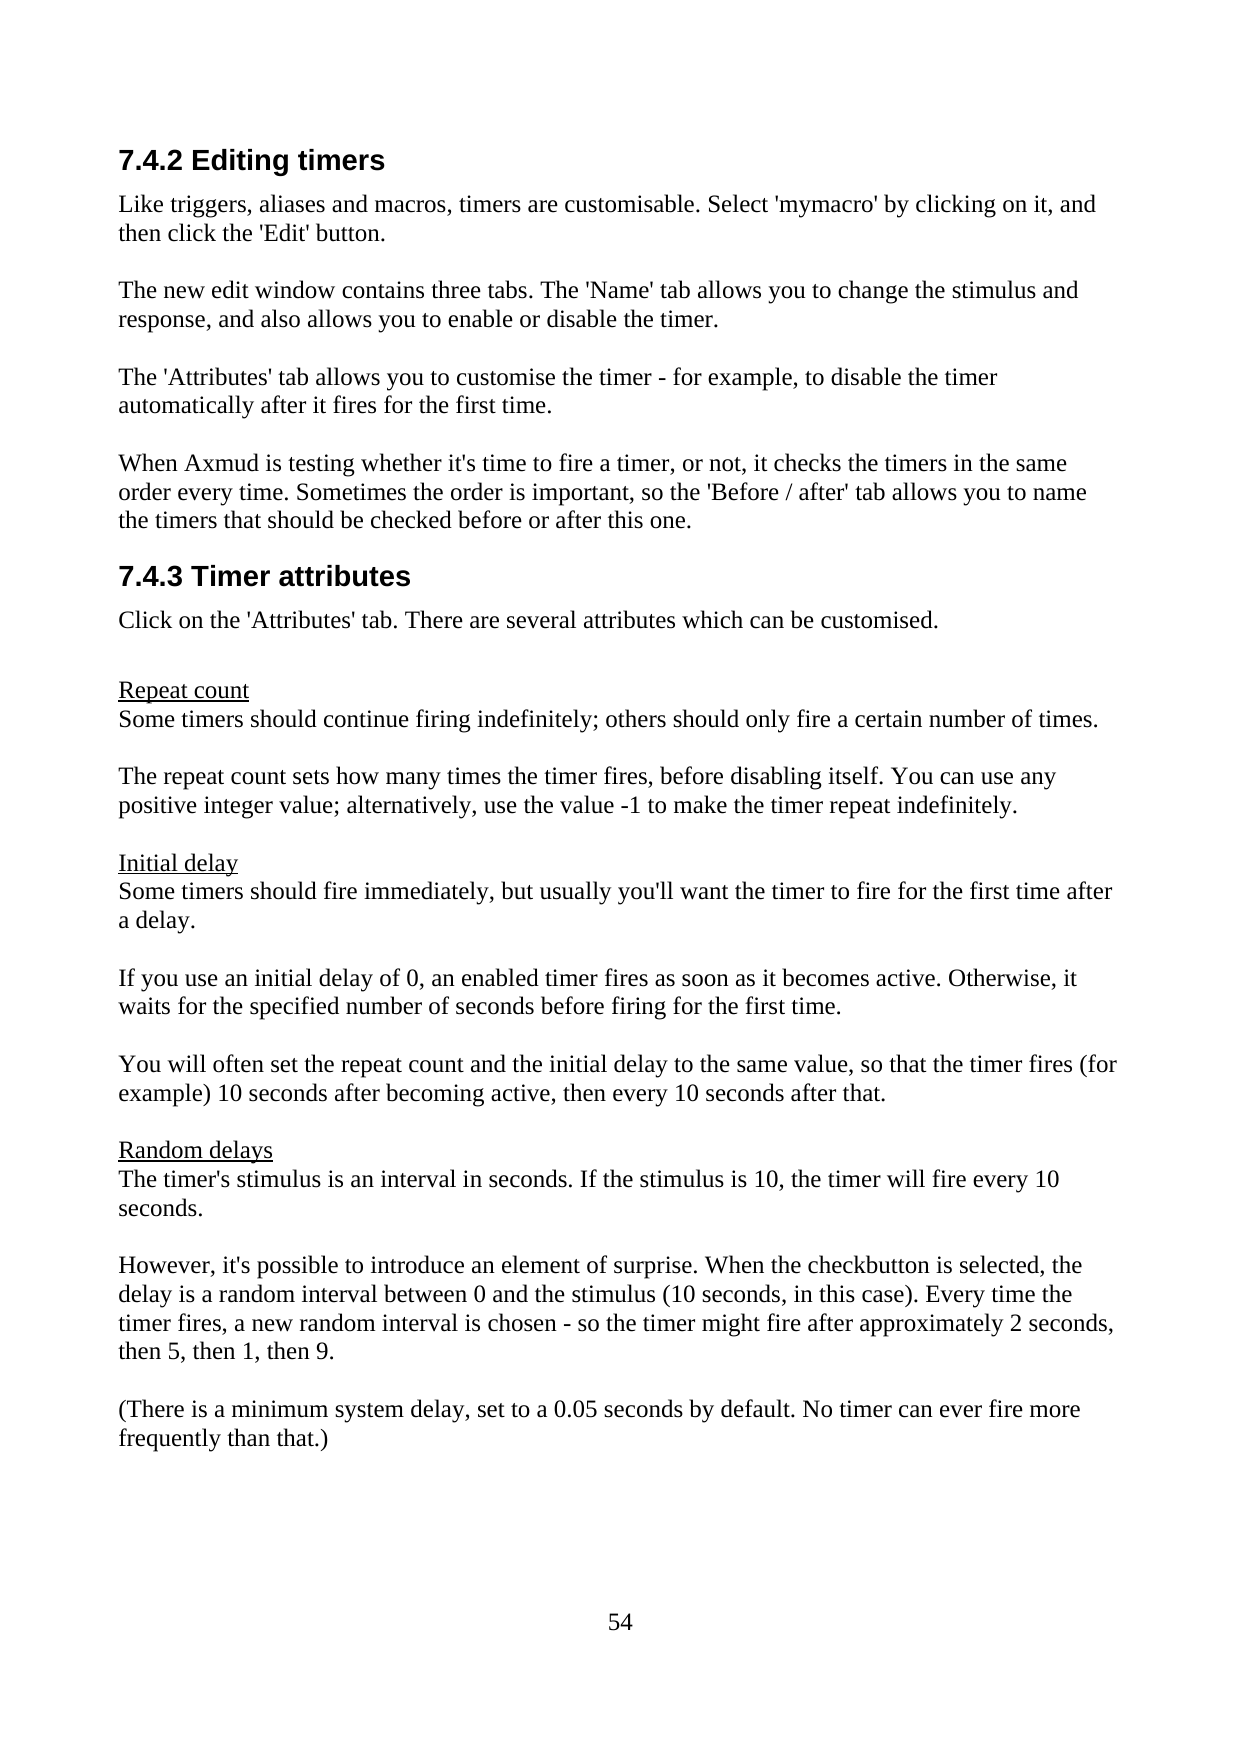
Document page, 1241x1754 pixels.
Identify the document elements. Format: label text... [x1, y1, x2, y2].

text You will often set the repeat count and the initial delay to the same value, so that the timer fires (for example) 10 seconds after becoming active, then every 10 seconds after that. [118, 1049, 1122, 1106]
text Some timers should continue firing indefinitely; others should only fire a certain number of times. [118, 704, 1122, 733]
text Like triggers, aliases and macros, timers are customisable. Select 'mymacro' by clicking on it, and then click the 'Edit' button. [118, 189, 1122, 247]
text The 'Attributes' tab allows you to customise the timer - for example, to disable the timer automatically after it fires for the first time. [118, 362, 1122, 419]
text The repeat count sets how many times the timer fires, before disabling itself. You can use any positive integer value; alternatively, use the value -1 to make the timer repeat indefinitely. [118, 761, 1122, 819]
text (There is a minimum system delay, set to a 0.05 seconds by default. No timer can ever fire more frequently than that.) [118, 1394, 1122, 1451]
text However, it's possible to introduce an element of surprise. When the checkbutton is selected, the delay is a random interval between 0 and the stimulus (10 seconds, in this case). Every time the timer fires, a new random interval is chosen - so the timer might fire after approximately 2 seconds, then 5, then 1, then 9. [118, 1250, 1122, 1365]
text Some timers should fire immediately, but usually you'll want the timer to fire for the first time after a delay. [118, 876, 1122, 934]
subtitle 7.4.2 Editing timers [118, 143, 1122, 177]
text If you use an initial delay of 0, an enabled timer fires as soon as it becomes active. Otherwise, it waits for the specified number of seconds before firing for the first time. [118, 963, 1122, 1020]
text The timer's stimulus is an interval in seconds. If the stimulus is 10, the timer will fire every 10 seconds. [118, 1164, 1122, 1221]
text The new edit window contains three tabs. The 'Name' tab allows you to change the stimulus and response, and also allows you to enable or disable the timer. [118, 275, 1122, 333]
text When Axmud is testing whether it's time to fire a timer, or not, it checks the timers in the same order every time. Sometimes the order is important, so the 'Before / after' tab allows you to name the timers that should be checked before or after this one. [118, 448, 1122, 534]
text Random delays [118, 1135, 1122, 1164]
text Repeat count [118, 675, 1122, 704]
text Initial delay [118, 848, 1122, 876]
text Click on the 'Attributes' tab. There are several attributes which can be customised. [118, 605, 1122, 634]
subtitle 7.4.3 Timer attributes [118, 559, 1122, 593]
